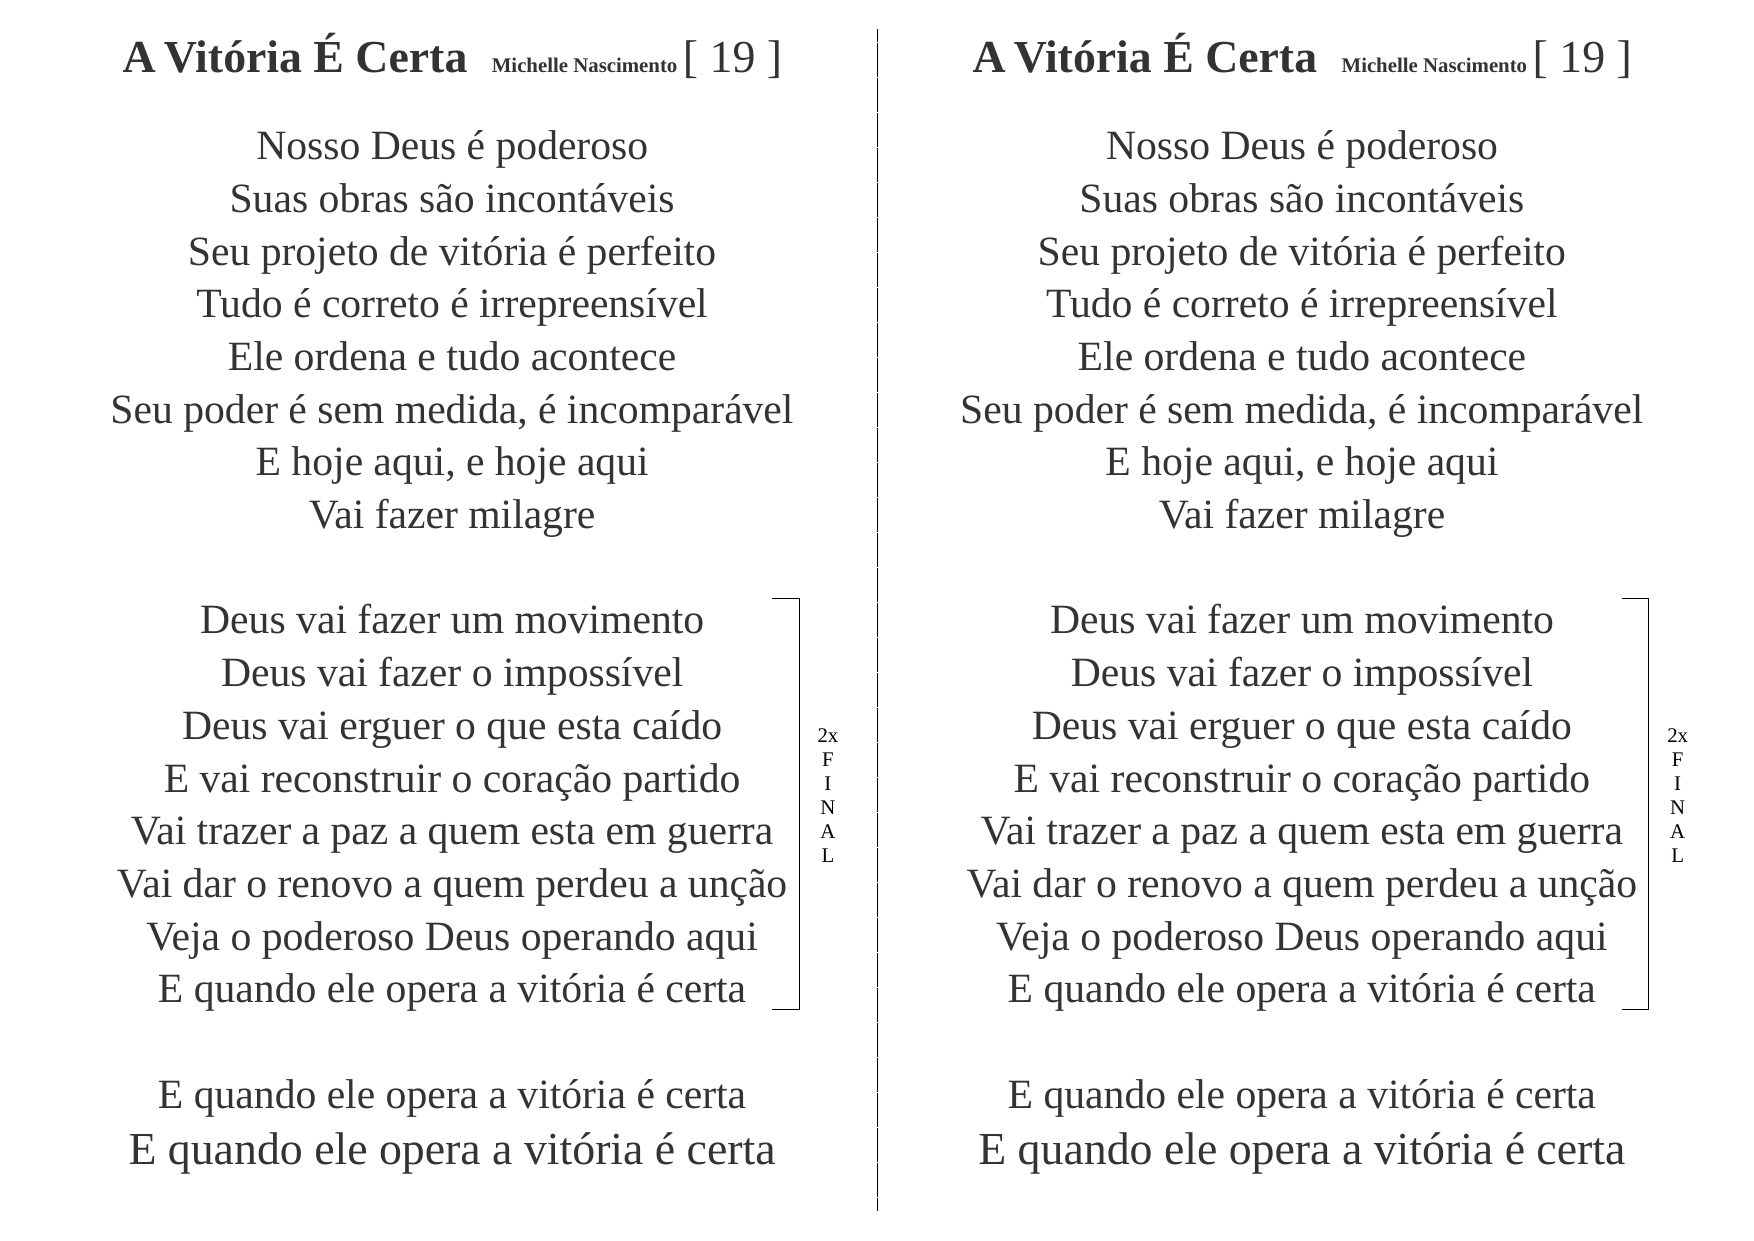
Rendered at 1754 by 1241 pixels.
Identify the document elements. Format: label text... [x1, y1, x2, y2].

text E vai reconstruir o coração partido [29, 753, 799, 801]
text [800, 858, 875, 906]
text Deus vai erguer o que esta caído [1649, 700, 1724, 748]
text E vai reconstruir o coração partido [1649, 753, 1724, 801]
text E vai reconstruir o coração partido [879, 753, 1648, 801]
text Deus vai erguer o que esta caído [800, 700, 875, 748]
text Suas obras são incontáveis [29, 173, 875, 221]
text E quando ele opera a vitória é certa [29, 1069, 875, 1117]
text E quando ele opera a vitória é certa [879, 1122, 1724, 1175]
text E quando ele opera a vitória é certa [29, 964, 875, 1012]
text Seu poder é sem medida, é incomparável [29, 384, 875, 432]
text E hoje aqui, e hoje aqui [879, 437, 1724, 485]
text Vai fazer milagre [879, 489, 1724, 537]
text Vai trazer a paz a quem esta em guerra [29, 806, 799, 854]
text Veja o poderoso Deus operando aqui [29, 911, 799, 959]
text [800, 911, 875, 959]
text Tudo é correto é irrepreensível [29, 279, 875, 327]
text Deus vai fazer um movimento [879, 595, 1724, 643]
text [1649, 911, 1724, 959]
text A Vitória É Certa Michelle Nascimento [ 19 ] [29, 29, 875, 82]
text Deus vai fazer o impossível [879, 648, 1648, 696]
text E quando ele opera a vitória é certa [879, 964, 1724, 1012]
text E quando ele opera a vitória é certa [29, 1122, 875, 1175]
text Tudo é correto é irrepreensível [879, 279, 1724, 327]
text E hoje aqui, e hoje aqui [29, 437, 875, 485]
text Deus vai erguer o que esta caído [29, 700, 799, 748]
text Nosso Deus é poderoso [29, 121, 875, 168]
text Seu projeto de vitória é perfeito [29, 226, 875, 274]
text Deus vai fazer o impossível [29, 648, 799, 696]
text Vai trazer a paz a quem esta em guerra [1649, 806, 1724, 854]
text Vai trazer a paz a quem esta em guerra [800, 806, 875, 854]
text Deus vai erguer o que esta caído [879, 700, 1648, 748]
text Veja o poderoso Deus operando aqui [879, 911, 1648, 959]
text A Vitória É Certa Michelle Nascimento [ 19 ] [879, 29, 1724, 82]
text Seu projeto de vitória é perfeito [879, 226, 1724, 274]
text E vai reconstruir o coração partido [800, 753, 875, 801]
text E quando ele opera a vitória é certa [879, 1069, 1724, 1117]
text Seu poder é sem medida, é incomparável [879, 384, 1724, 432]
text Deus vai fazer um movimento [29, 595, 875, 643]
text Nosso Deus é poderoso [879, 121, 1724, 168]
text Vai trazer a paz a quem esta em guerra [879, 806, 1648, 854]
text Vai dar o renovo a quem perdeu a unção [879, 858, 1648, 906]
text Ele ordena e tudo acontece [879, 331, 1724, 379]
text Vai dar o renovo a quem perdeu a unção [29, 858, 799, 906]
text [1649, 858, 1724, 906]
text [1649, 648, 1724, 696]
text Ele ordena e tudo acontece [29, 331, 875, 379]
text Vai fazer milagre [29, 489, 875, 537]
text Suas obras são incontáveis [879, 173, 1724, 221]
text [800, 648, 875, 696]
